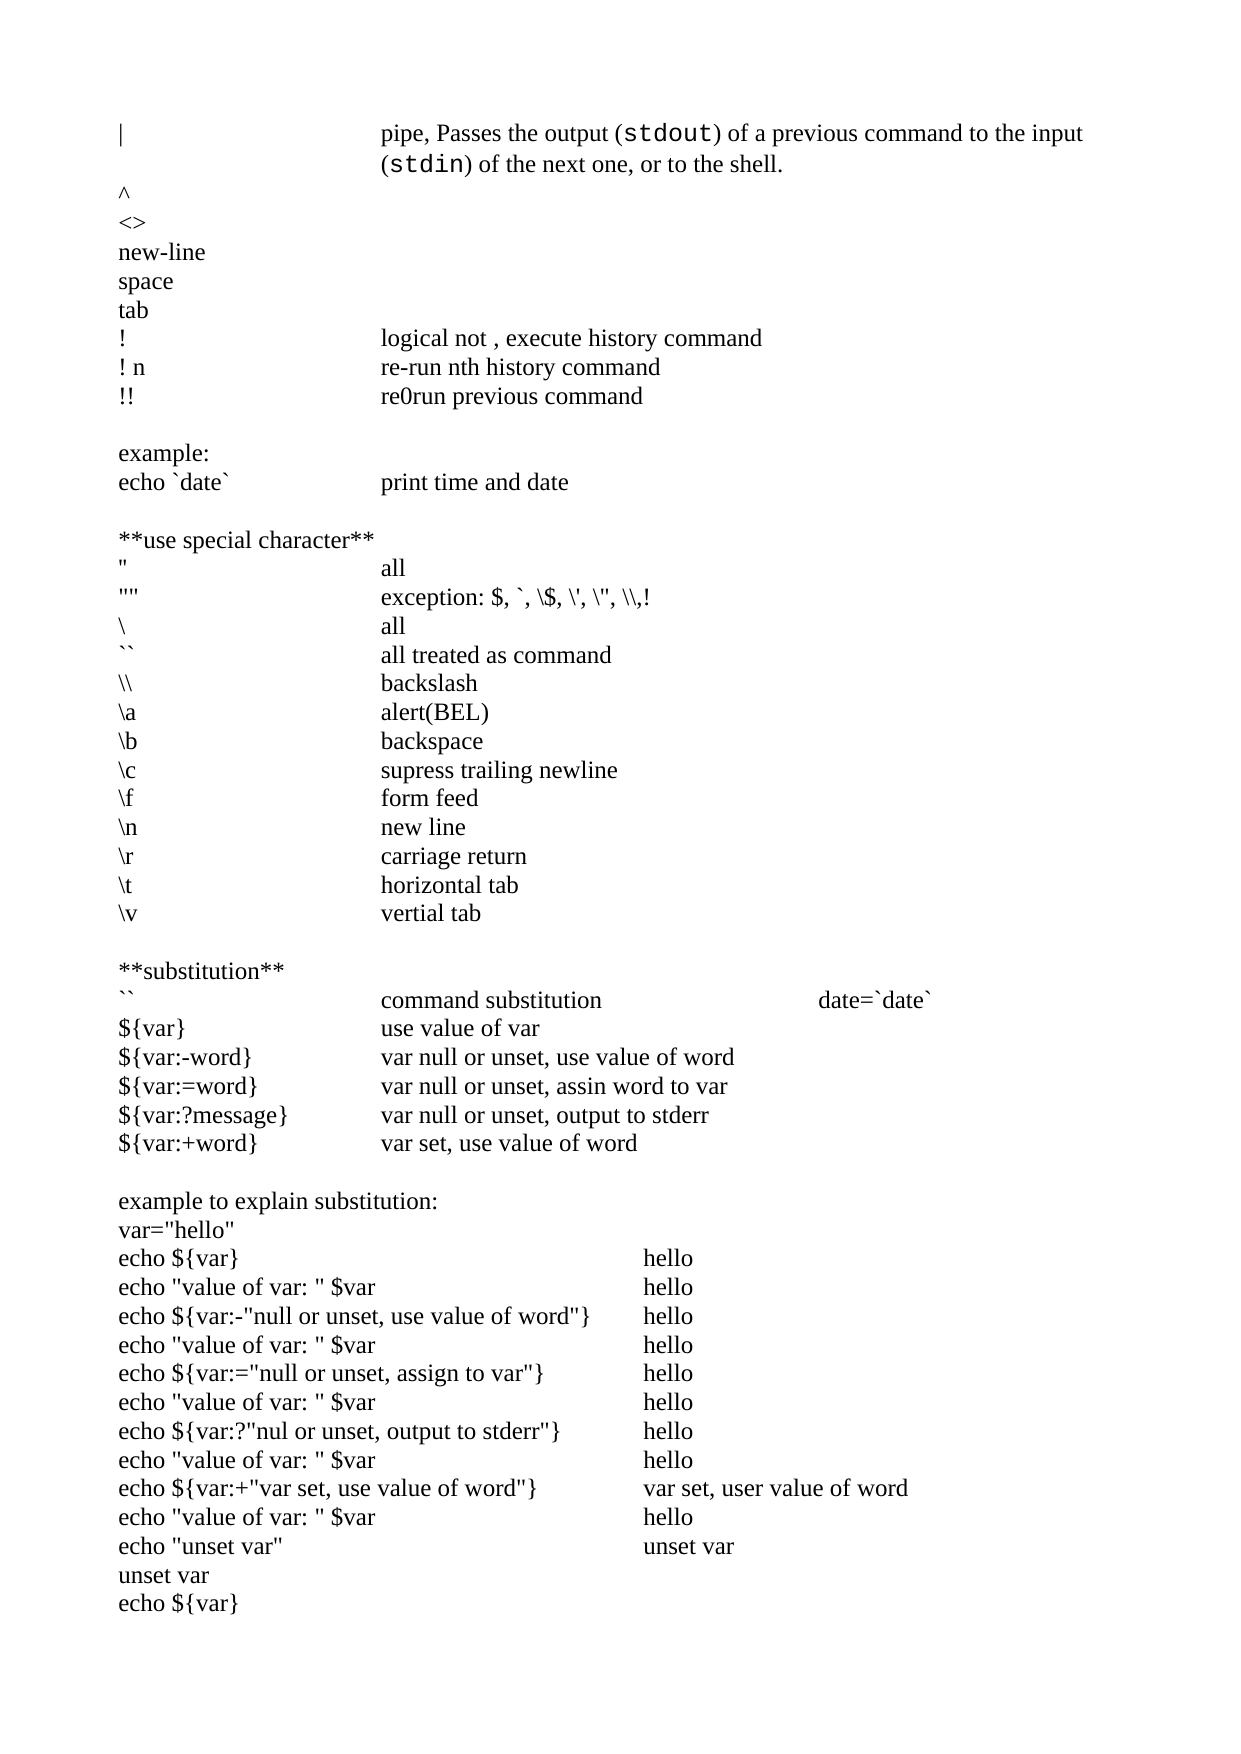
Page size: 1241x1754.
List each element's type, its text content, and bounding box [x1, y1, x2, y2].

text tab [118, 295, 1122, 323]
text <> [118, 208, 1122, 237]
text echo `date` print time and date [118, 467, 1122, 496]
text \c supress trailing newline [118, 755, 1122, 783]
text \\ backslash [118, 668, 1122, 697]
text ! n re-run nth history command [118, 352, 1122, 381]
text \a alert(BEL) [118, 697, 1122, 726]
text '' all [118, 553, 1122, 582]
text echo ${var} hello [118, 1243, 1122, 1272]
text echo ${var:?"nul or unset, output to stderr"} hello [118, 1416, 1122, 1445]
text example: [118, 438, 1122, 467]
text echo ${var:="null or unset, assign to var"} hello [118, 1358, 1122, 1387]
text echo "value of var: " $var hello [118, 1272, 1122, 1301]
text unset var [118, 1560, 1122, 1588]
text ${var:+word} var set, use value of word [118, 1128, 1122, 1157]
text echo "unset var" unset var [118, 1531, 1122, 1560]
text \n new line [118, 812, 1122, 841]
text ${var:-word} var null or unset, use value of word [118, 1042, 1122, 1071]
text ${var} use value of var [118, 1013, 1122, 1042]
text echo ${var:+"var set, use value of word"} var set, user value of word [118, 1473, 1122, 1502]
text "" exception: $, `, \$, \', \", \\,! [118, 582, 1122, 611]
text echo "value of var: " $var hello [118, 1387, 1122, 1416]
text ^ [118, 180, 1122, 208]
text | pipe, Passes the output (stdout) of a previous command to the input (stdin) of the next one, or to the shell. [118, 118, 1122, 180]
text ! logical not , execute history command [118, 323, 1122, 352]
text echo "value of var: " $var hello [118, 1502, 1122, 1531]
text ${var:=word} var null or unset, assin word to var [118, 1071, 1122, 1100]
text \ all [118, 611, 1122, 640]
text !! re0run previous command [118, 381, 1122, 410]
text space [118, 266, 1122, 295]
text echo ${var:-"null or unset, use value of word"} hello [118, 1301, 1122, 1330]
text echo ${var} [118, 1588, 1122, 1617]
text \v vertial tab [118, 898, 1122, 927]
text \f form feed [118, 783, 1122, 812]
text **use special character** [118, 525, 1122, 553]
text \t horizontal tab [118, 870, 1122, 898]
text ${var:?message} var null or unset, output to stderr [118, 1100, 1122, 1128]
text **substitution** [118, 956, 1122, 985]
text echo "value of var: " $var hello [118, 1445, 1122, 1473]
text `` all treated as command [118, 640, 1122, 668]
text `` command substitution date=`date` [118, 985, 1122, 1013]
text new-line [118, 237, 1122, 266]
text var="hello" [118, 1215, 1122, 1243]
text example to explain substitution: [118, 1186, 1122, 1215]
text \r carriage return [118, 841, 1122, 870]
text echo "value of var: " $var hello [118, 1330, 1122, 1358]
text \b backspace [118, 726, 1122, 755]
